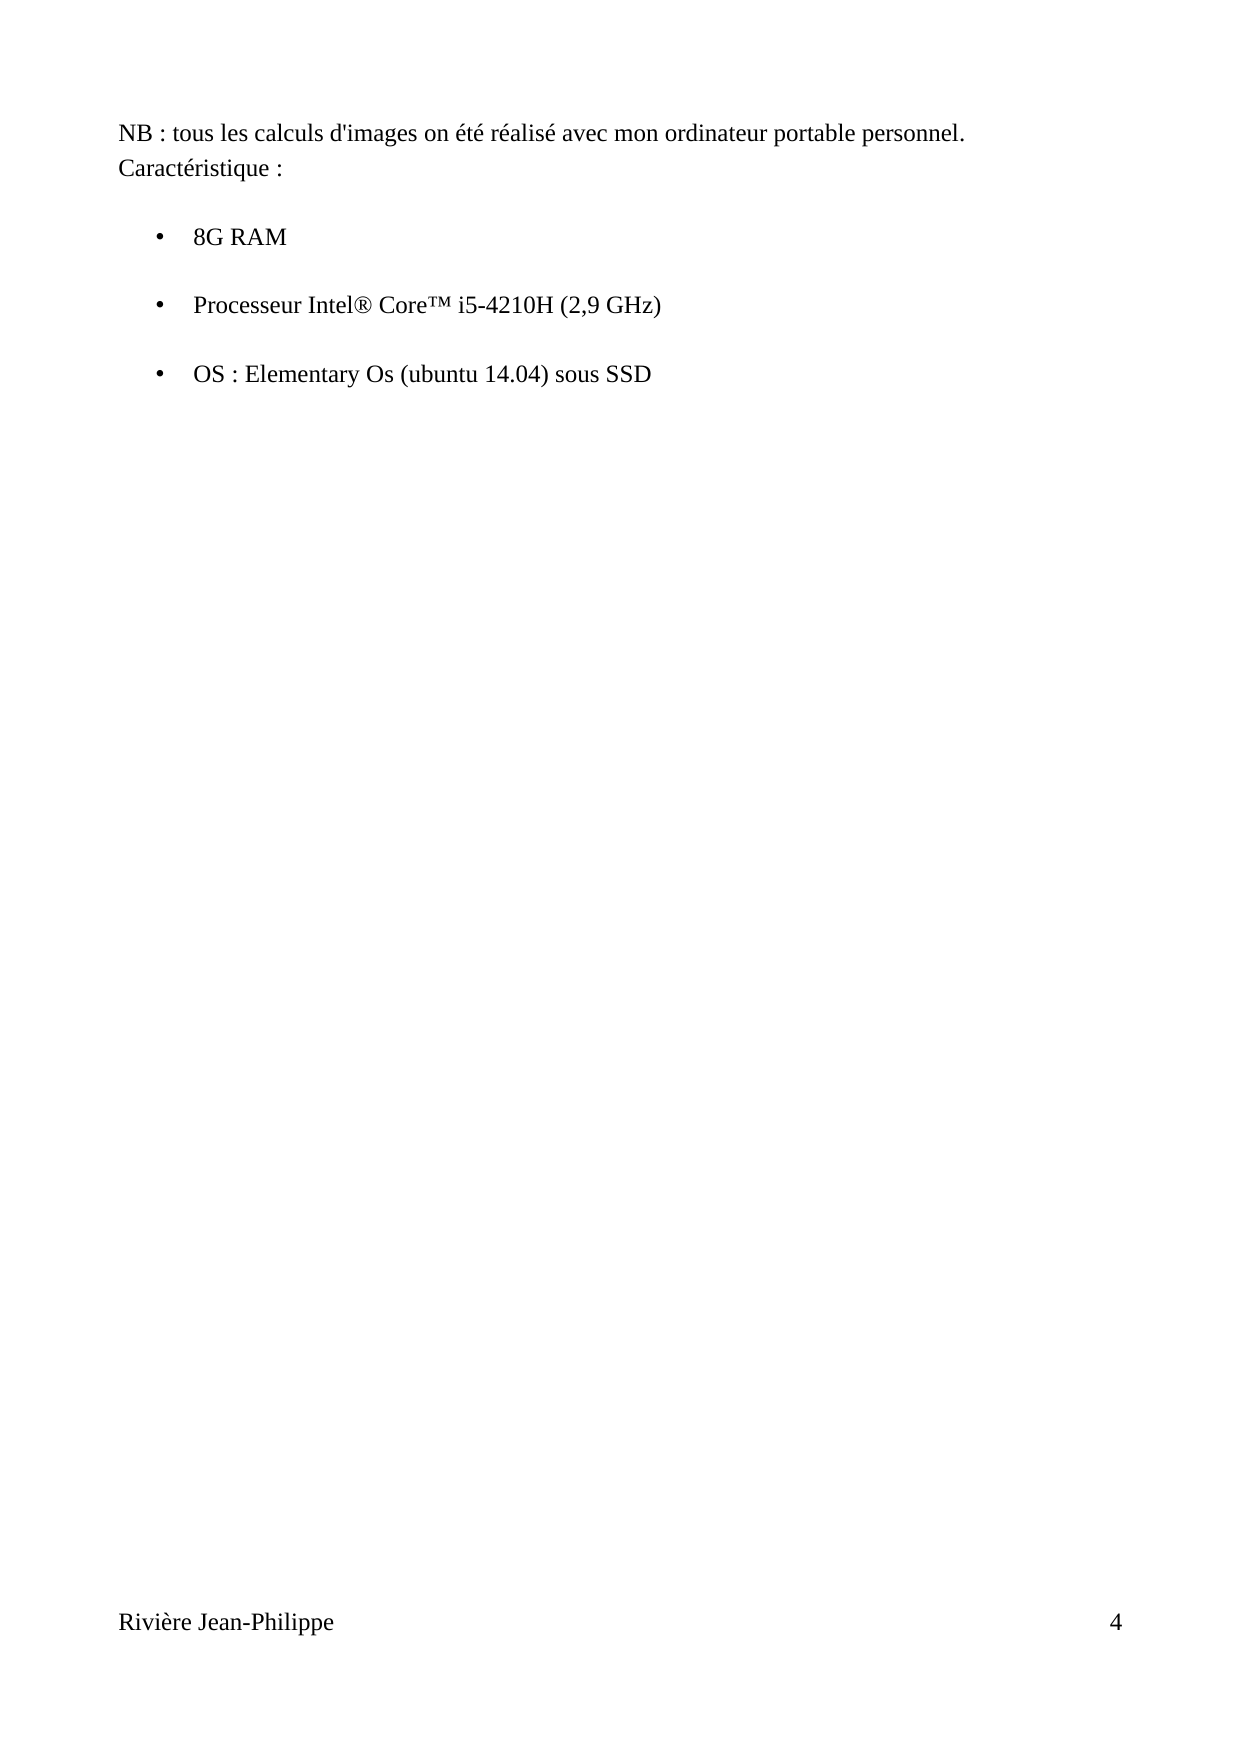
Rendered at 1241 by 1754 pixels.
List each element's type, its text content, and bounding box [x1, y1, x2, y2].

list OS : Elementary Os (ubuntu 14.04) sous SSD [156, 339, 1122, 388]
list Processeur Intel® Core™ i5-4210H (2,9 GHz) [156, 271, 1122, 319]
list 8G RAM [156, 202, 1122, 250]
text NB : tous les calculs d'images on été réalisé avec mon ordinateur portable personnel. Caractéristique : [118, 118, 1122, 181]
